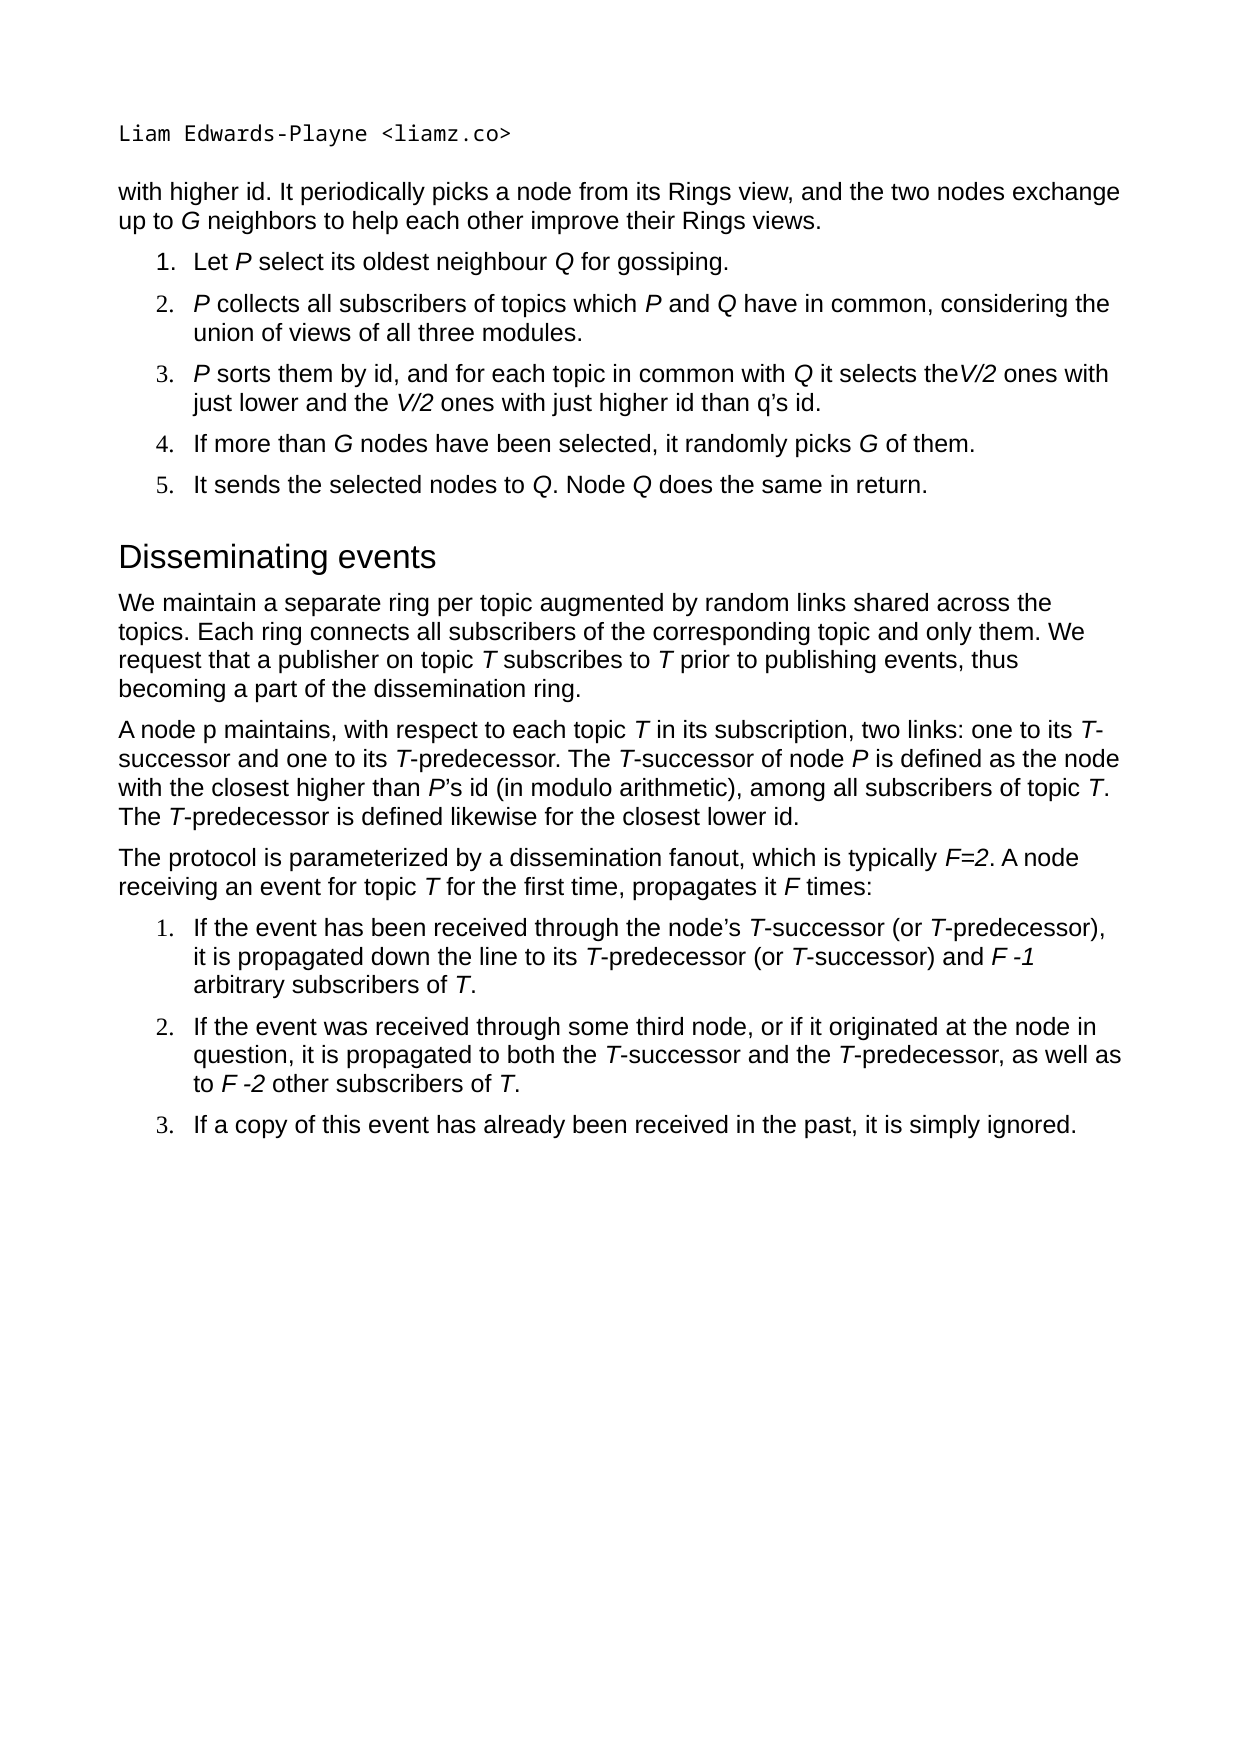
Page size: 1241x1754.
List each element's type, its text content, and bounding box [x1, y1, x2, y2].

list P collects all subscribers of topics which P and Q have in common, considering the union of views of all three modules. [156, 289, 1122, 346]
text The protocol is parameterized by a dissemination fanout, which is typically F=2. A node receiving an event for topic T for the first time, propagates it F times: [118, 843, 1122, 900]
text with higher id. It periodically picks a node from its Rings view, and the two nodes exchange up to G neighbors to help each other improve their Rings views. [118, 177, 1122, 235]
list Let P select its oldest neighbour Q for gossiping. [156, 247, 1122, 276]
list It sends the selected nodes to Q. Node Q does the same in return. [156, 470, 1122, 499]
text A node p maintains, with respect to each topic T in its subscription, two links: one to its T-successor and one to its T-predecessor. The T-successor of node P is defined as the node with the closest higher than P’s id (in modulo arithmetic), among all subscribers of topic T. The T-predecessor is defined likewise for the closest lower id. [118, 715, 1122, 830]
subtitle Disseminating events [118, 537, 1122, 575]
text We maintain a separate ring per topic augmented by random links shared across the topics. Each ring connects all subscribers of the corresponding topic and only them. We request that a publisher on topic T subscribes to T prior to publishing events, thus becoming a part of the dissemination ring. [118, 588, 1122, 703]
list If the event was received through some third node, or if it originated at the node in question, it is propagated to both the T-successor and the T-predecessor, as well as to F -2 other subscribers of T. [156, 1012, 1122, 1098]
list If more than G nodes have been selected, it randomly picks G of them. [156, 429, 1122, 458]
list P sorts them by id, and for each topic in common with Q it selects theV/2 ones with just lower and the V/2 ones with just higher id than q’s id. [156, 359, 1122, 416]
list If the event has been received through the node’s T-successor (or T-predecessor), it is propagated down the line to its T-predecessor (or T-successor) and F -1 arbitrary subscribers of T. [156, 913, 1122, 999]
list If a copy of this event has already been received in the past, it is simply ignored. [156, 1110, 1122, 1139]
